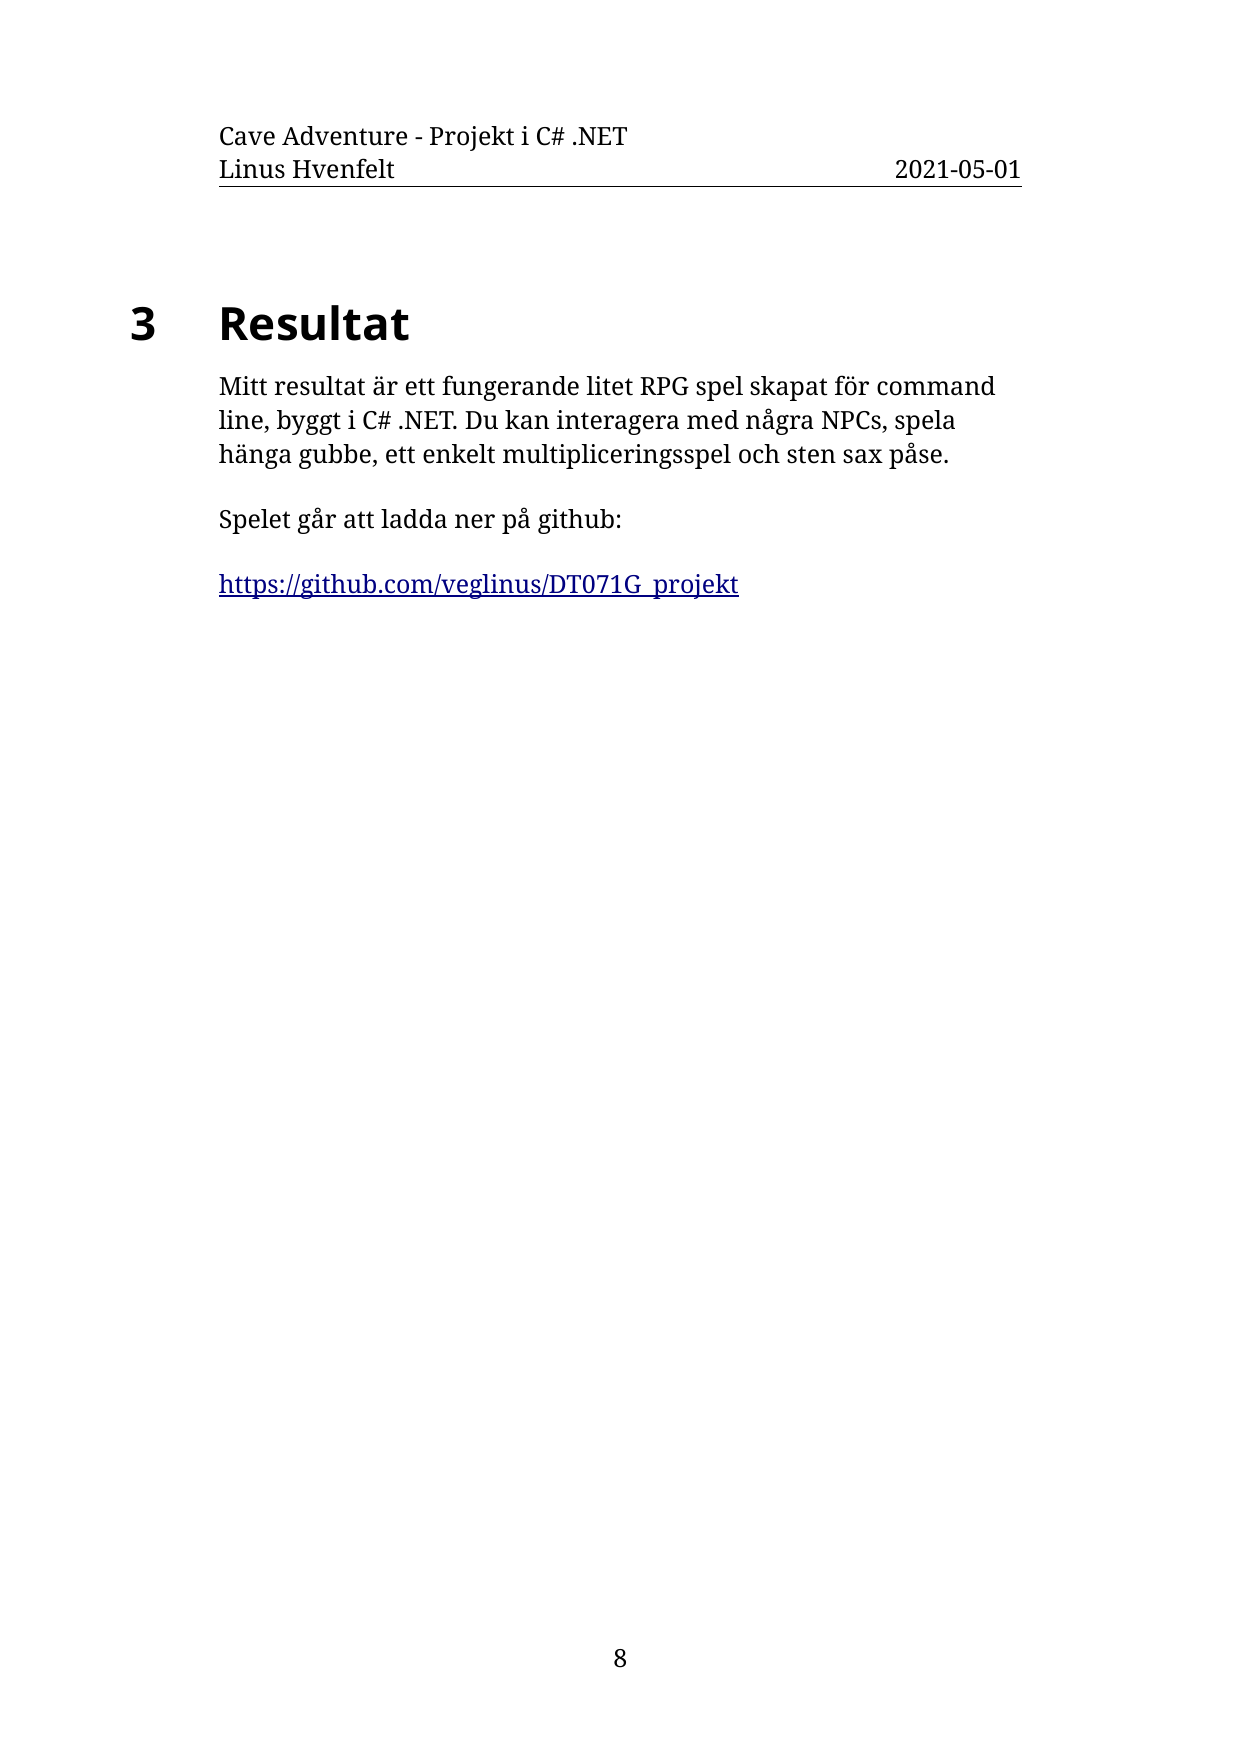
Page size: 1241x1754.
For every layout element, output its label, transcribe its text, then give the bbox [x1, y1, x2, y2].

text https://github.com/veglinus/DT071G_projekt [218, 566, 1022, 601]
subtitle Resultat [130, 291, 1022, 353]
text Mitt resultat är ett fungerande litet RPG spel skapat för command line, byggt i C# .NET. Du kan interagera med några NPCs, spela hänga gubbe, ett enkelt multipliceringsspel och sten sax påse. [218, 369, 1022, 471]
text Spelet går att ladda ner på github: [218, 502, 1022, 536]
